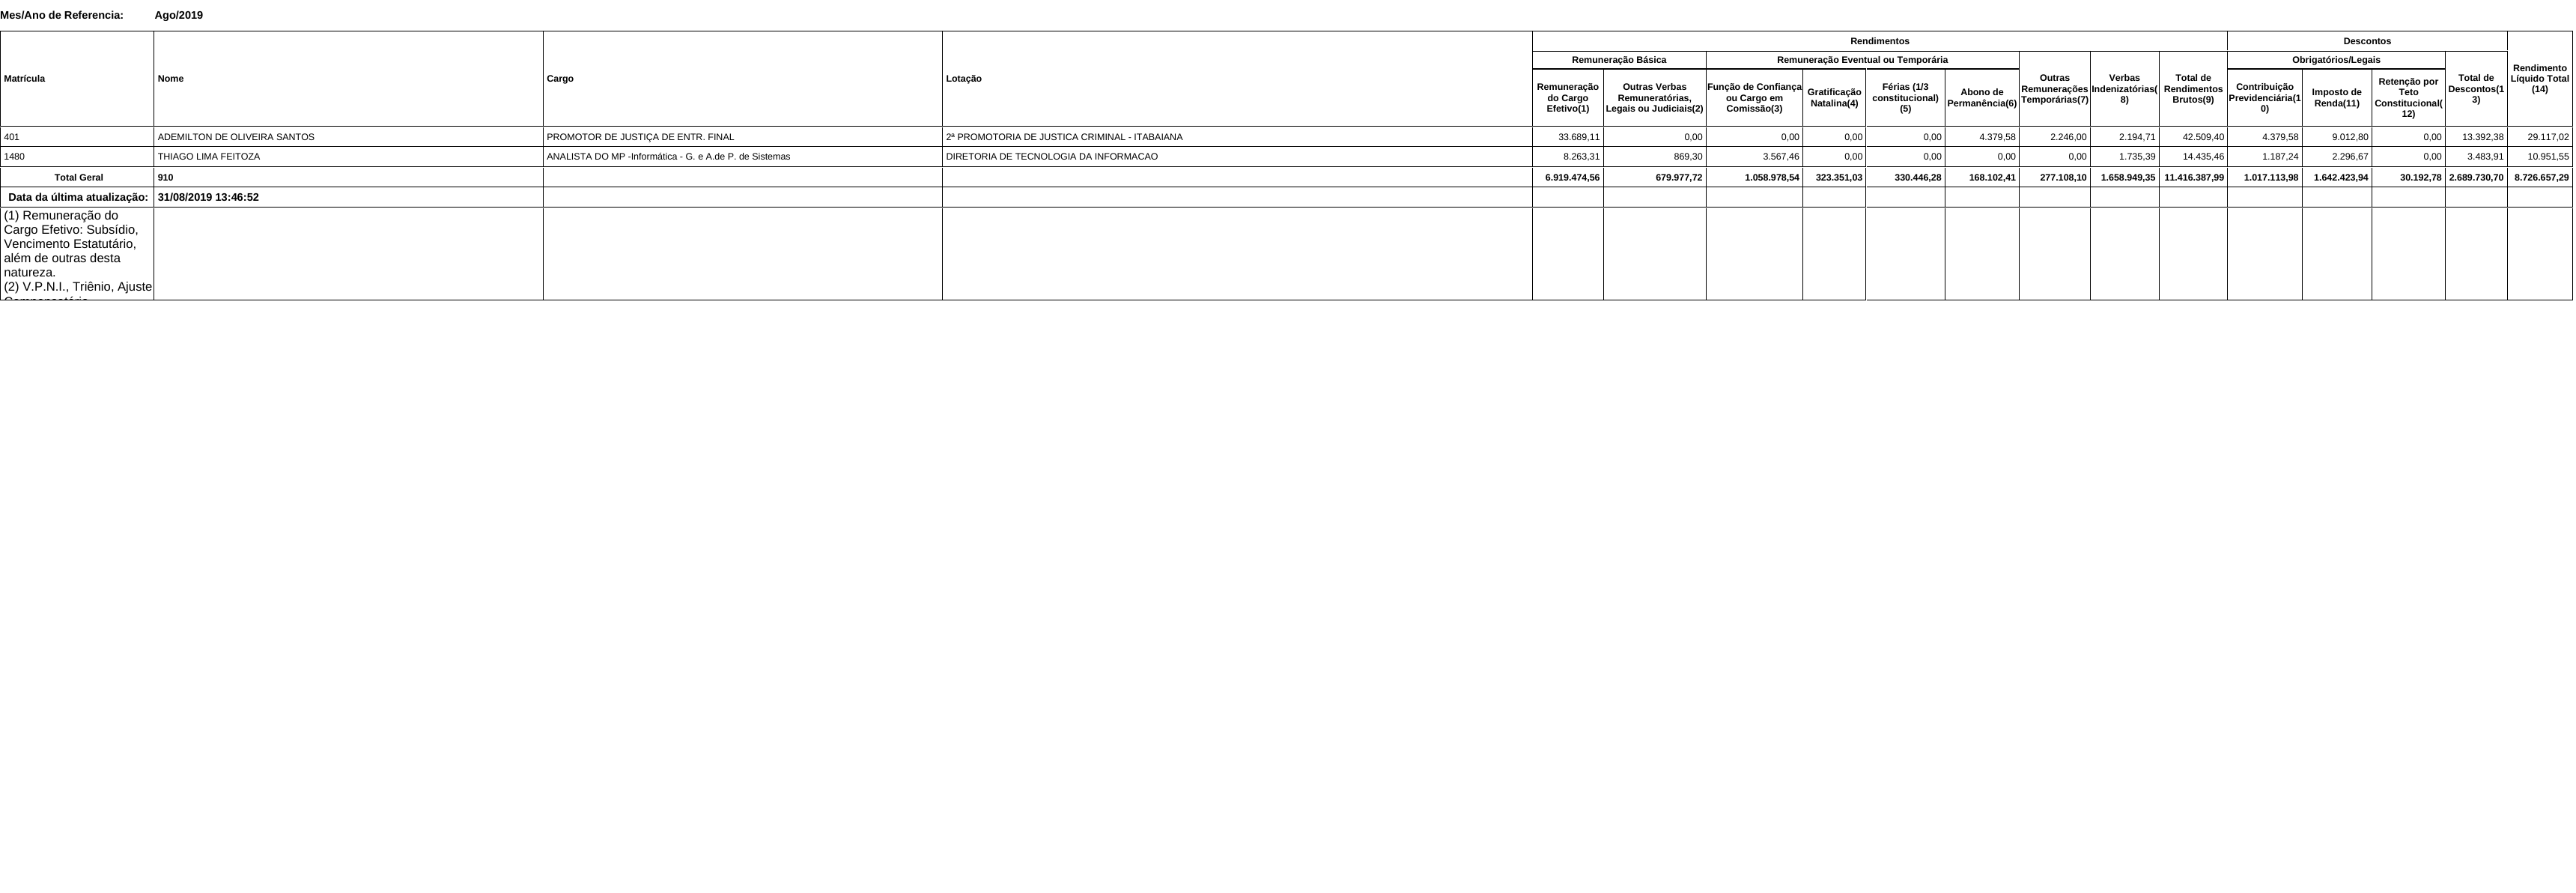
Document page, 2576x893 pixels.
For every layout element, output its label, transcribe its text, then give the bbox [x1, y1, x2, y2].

table_cell Gratificação Natalina(4) [1803, 70, 1865, 126]
table_cell Cargo [544, 31, 942, 126]
table_cell Total de Rendimentos Brutos(9) [2160, 52, 2227, 126]
table_cell [1945, 187, 2019, 207]
table_cell 1.642.423,94 [2303, 168, 2372, 187]
table_cell 1.058.978,54 [1707, 168, 1802, 187]
table_cell Obrigatórios/Legais [2228, 52, 2445, 68]
table_cell 2ª PROMOTORIA DE JUSTICA CRIMINAL - ITABAIANA [943, 127, 1532, 146]
table_cell [1707, 187, 1802, 207]
table_cell Contribuição Previdenciária(10) [2228, 70, 2302, 126]
table_cell Remuneração Eventual ou Temporária [1707, 52, 2019, 68]
table_cell [1604, 187, 1706, 207]
table_cell [1604, 208, 1706, 300]
table_cell 0,00 [2372, 147, 2445, 166]
table_cell 9.012,80 [2303, 127, 2372, 146]
table_cell 29.117,02 [2508, 127, 2572, 146]
table_cell [2372, 208, 2445, 300]
table_cell 401 [1, 127, 154, 146]
table_cell 6.919.474,56 [1533, 168, 1603, 187]
table_cell [154, 208, 543, 300]
table_cell ANALISTA DO MP -Informática - G. e A.de P. de Sistemas [544, 147, 942, 166]
table_cell 0,00 [1604, 127, 1706, 146]
table_cell [2446, 187, 2507, 207]
table_cell Rendimentos [1533, 31, 2227, 50]
table_cell Nome [154, 31, 543, 126]
table_cell 0,00 [1803, 147, 1865, 166]
table_cell [2020, 208, 2090, 300]
table_cell 30.192,78 [2372, 168, 2445, 187]
table_cell [2446, 208, 2507, 300]
table_cell [2160, 208, 2227, 300]
table_cell Função de Confiança ou Cargo em Comissão(3) [1707, 70, 1802, 126]
table_cell 0,00 [1867, 127, 1945, 146]
table_cell 4.379,58 [1945, 127, 2019, 146]
table_cell Remuneração Básica [1533, 52, 1706, 68]
table_cell [2091, 187, 2159, 207]
table_cell Verbas Indenizatórias(8) [2091, 52, 2159, 126]
table_cell 8.263,31 [1533, 147, 1603, 166]
table_cell 323.351,03 [1803, 168, 1865, 187]
table_cell [1803, 208, 1865, 300]
table_cell 2.689.730,70 [2446, 168, 2507, 187]
table_cell 31/08/2019 13:46:52 [154, 187, 543, 207]
table_cell Total Geral [1, 168, 154, 187]
table_cell [2020, 187, 2090, 207]
table_cell 13.392,38 [2446, 127, 2507, 146]
table_cell 2.194,71 [2091, 127, 2159, 146]
table_cell [2508, 208, 2572, 300]
table_cell 3.483,91 [2446, 147, 2507, 166]
table_cell [1803, 187, 1865, 207]
table_cell [943, 187, 1532, 207]
table_cell Outras Verbas Remuneratórias, Legais ou Judiciais(2) [1604, 70, 1706, 126]
table_cell [2091, 208, 2159, 300]
table_cell THIAGO LIMA FEITOZA [154, 147, 543, 166]
table_cell Abono de Permanência(6) [1945, 70, 2019, 126]
table_header Mes/Ano de Referencia: [0, 0, 154, 31]
table_cell 33.689,11 [1533, 127, 1603, 146]
table_cell [943, 168, 1532, 187]
table_cell 1.017.113,98 [2228, 168, 2302, 187]
table_cell [2508, 187, 2572, 207]
table_cell 0,00 [1803, 127, 1865, 146]
table_cell ADEMILTON DE OLIVEIRA SANTOS [154, 127, 543, 146]
table_cell [1867, 187, 1945, 207]
table_cell [544, 187, 942, 207]
table_cell 2.246,00 [2020, 127, 2090, 146]
table_cell 3.567,46 [1707, 147, 1802, 166]
table_cell 679.977,72 [1604, 168, 1706, 187]
table_cell Imposto de Renda(11) [2303, 70, 2372, 126]
table_cell Matrícula [1, 31, 154, 126]
table_cell 8.726.657,29 [2508, 168, 2572, 187]
table_cell [1867, 208, 1945, 300]
table_cell Lotação [943, 31, 1532, 126]
table_cell [2228, 208, 2302, 300]
table_cell 910 [154, 168, 543, 187]
table_cell 1.658.949,35 [2091, 168, 2159, 187]
table_cell 0,00 [2372, 127, 2445, 146]
table_cell 1.187,24 [2228, 147, 2302, 166]
table_cell 2.296,67 [2303, 147, 2372, 166]
table_cell [1533, 187, 1603, 207]
table_cell 10.951,55 [2508, 147, 2572, 166]
table_cell [1707, 208, 1802, 300]
table_cell PROMOTOR DE JUSTIÇA DE ENTR. FINAL [544, 127, 942, 146]
table_cell [1945, 208, 2019, 300]
table_cell [2372, 187, 2445, 207]
table_cell 14.435,46 [2160, 147, 2227, 166]
table_cell [1533, 208, 1603, 300]
table_cell [544, 208, 942, 300]
table_cell 168.102,41 [1945, 168, 2019, 187]
table_cell 869,30 [1604, 147, 1706, 166]
table_cell 1.735,39 [2091, 147, 2159, 166]
table_cell 4.379,58 [2228, 127, 2302, 146]
table_cell [2303, 208, 2372, 300]
table_cell [544, 168, 942, 187]
table_cell [2228, 187, 2302, 207]
table_cell Total de Descontos(13) [2446, 52, 2507, 126]
table_cell Remuneração do Cargo Efetivo(1) [1533, 70, 1603, 126]
table_cell 0,00 [2020, 147, 2090, 166]
table_cell 42.509,40 [2160, 127, 2227, 146]
table_cell Retenção por Teto Constitucional(12) [2372, 70, 2445, 126]
table_cell 0,00 [1707, 127, 1802, 146]
table_header Ago/2019 [154, 0, 2575, 31]
table_cell 277.108,10 [2020, 168, 2090, 187]
table_cell Férias (1/3 constitucional) (5) [1867, 70, 1945, 126]
table_cell [943, 208, 1532, 300]
table_cell 0,00 [1945, 147, 2019, 166]
table_cell [2160, 187, 2227, 207]
table_cell 330.446,28 [1867, 168, 1945, 187]
table_cell Outras Remunerações Temporárias(7) [2020, 52, 2090, 126]
table_cell Descontos [2228, 31, 2507, 50]
table_cell [2303, 187, 2372, 207]
table_cell DIRETORIA DE TECNOLOGIA DA INFORMACAO [943, 147, 1532, 166]
table_cell 11.416.387,99 [2160, 168, 2227, 187]
table_cell 0,00 [1867, 147, 1945, 166]
table_cell 1480 [1, 147, 154, 166]
table_cell Data da última atualização: [1, 187, 154, 207]
table_cell Rendimento Líquido Total (14) [2508, 31, 2572, 126]
